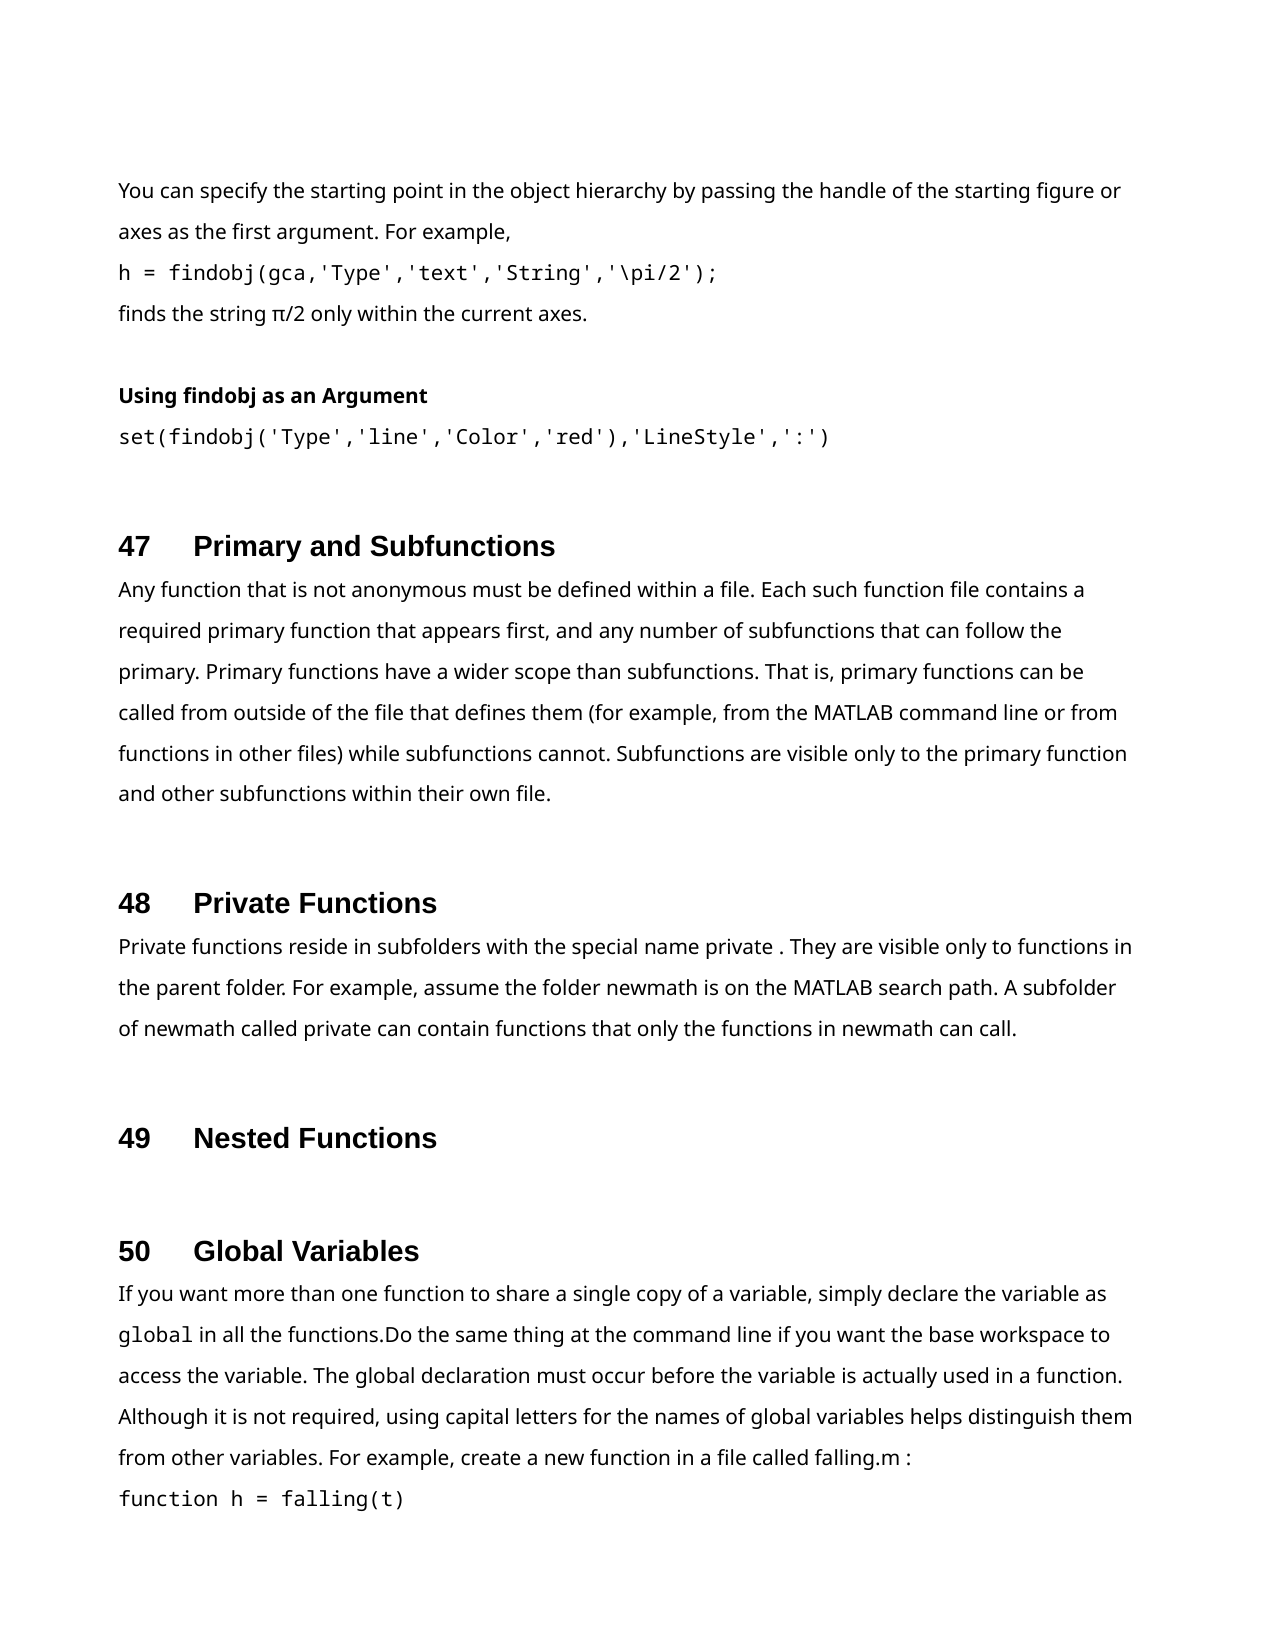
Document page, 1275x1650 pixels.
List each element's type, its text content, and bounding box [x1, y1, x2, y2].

text Although it is not required, using capital letters for the names of global variables helps distinguish them [118, 1402, 1157, 1431]
text If you want more than one function to share a single copy of a variable, simply declare the variable as [118, 1279, 1157, 1308]
text primary. Primary functions have a wider scope than subfunctions. That is, primary functions can be [118, 657, 1157, 685]
text called from outside of the file that defines them (for example, from the MATLAB command line or from [118, 698, 1157, 726]
subtitle Global Variables [118, 1233, 1157, 1267]
text access the variable. The global declaration must occur before the variable is actually used in a function. [118, 1361, 1157, 1390]
subtitle Nested Functions [118, 1121, 1157, 1155]
text functions in other files) while subfunctions cannot. Subfunctions are visible only to the primary function [118, 739, 1157, 767]
text Any function that is not anonymous must be defined within a file. Each such function file contains a [118, 575, 1157, 603]
text h = findobj(gca,'Type','text','String','\pi/2'); [118, 258, 1157, 287]
text set(findobj('Type','line','Color','red'),'LineStyle',':') [118, 422, 1157, 450]
text required primary function that appears first, and any number of subfunctions that can follow the [118, 616, 1157, 644]
text of newmath called private can contain functions that only the functions in newmath can call. [118, 1014, 1157, 1043]
text You can specify the starting point in the object hierarchy by passing the handle of the starting figure or [118, 176, 1157, 205]
text the parent folder. For example, assume the folder newmath is on the MATLAB search path. A subfolder [118, 973, 1157, 1002]
text Using findobj as an Argument [118, 381, 1157, 409]
text function h = falling(t) [118, 1484, 1157, 1513]
subtitle Private Functions [118, 886, 1157, 920]
text and other subfunctions within their own file. [118, 779, 1157, 808]
text from other variables. For example, create a new function in a file called falling.m : [118, 1443, 1157, 1472]
text Private functions reside in subfolders with the special name private . They are visible only to functions in [118, 932, 1157, 961]
text finds the string π/2 only within the current axes. [118, 299, 1157, 328]
text axes as the first argument. For example, [118, 217, 1157, 246]
subtitle Primary and Subfunctions [118, 529, 1157, 562]
text global in all the functions.Do the same thing at the command line if you want the base workspace to [118, 1321, 1157, 1349]
